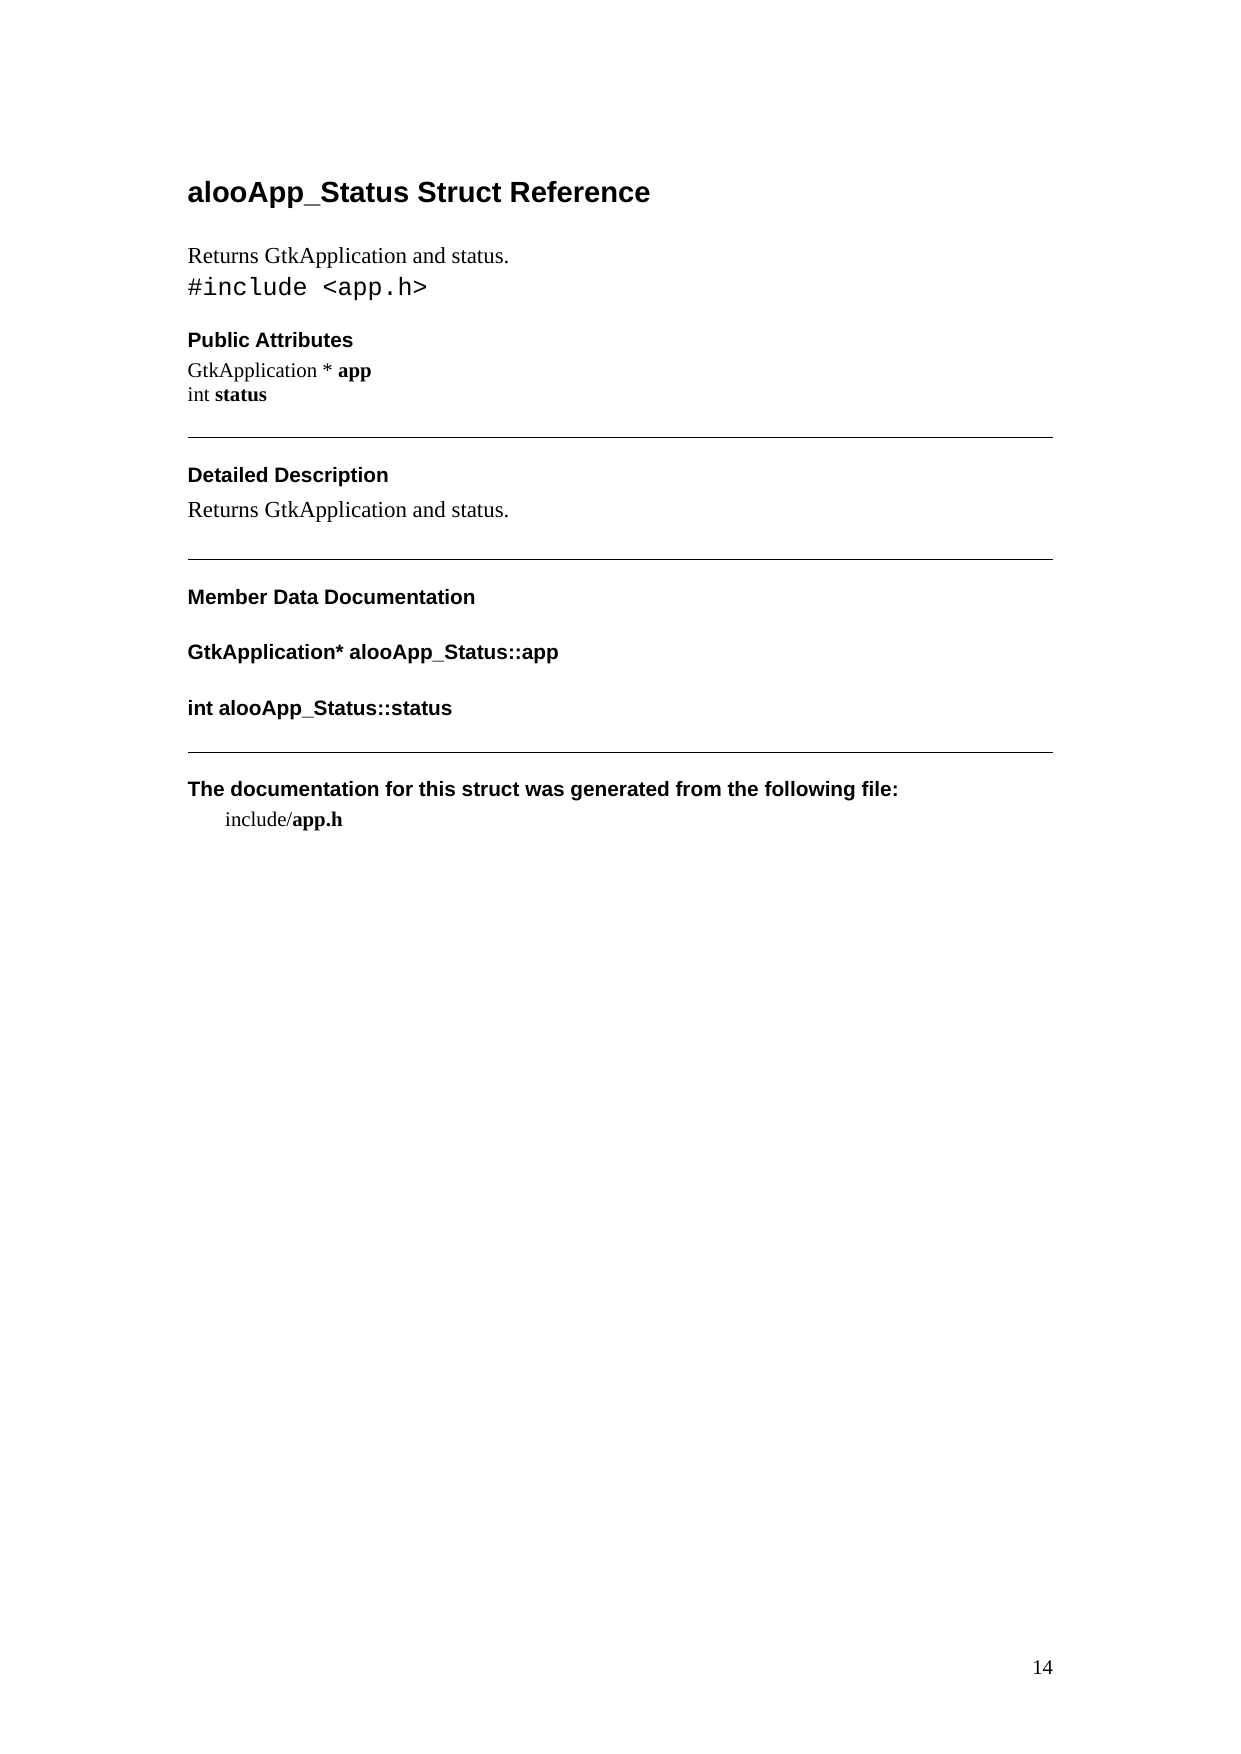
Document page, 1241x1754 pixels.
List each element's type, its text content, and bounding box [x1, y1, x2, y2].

text Returns GtkApplication and status. [187, 496, 1053, 522]
subtitle The documentation for this struct was generated from the following file: [187, 777, 1053, 801]
subtitle Public Attributes [187, 328, 1053, 352]
list GtkApplication * app [187, 358, 1053, 382]
subtitle alooApp_Status Struct Reference [187, 175, 1053, 208]
subtitle Detailed Description [187, 463, 1053, 487]
text #include <app.h> [187, 274, 1053, 303]
list include/app.h [225, 807, 1053, 831]
subtitle Member Data Documentation [187, 585, 1053, 609]
subtitle int alooApp_Status::status [187, 695, 1053, 719]
text Returns GtkApplication and status. [187, 242, 1053, 268]
list int status [187, 382, 1053, 406]
subtitle GtkApplication* alooApp_Status::app [187, 640, 1053, 664]
